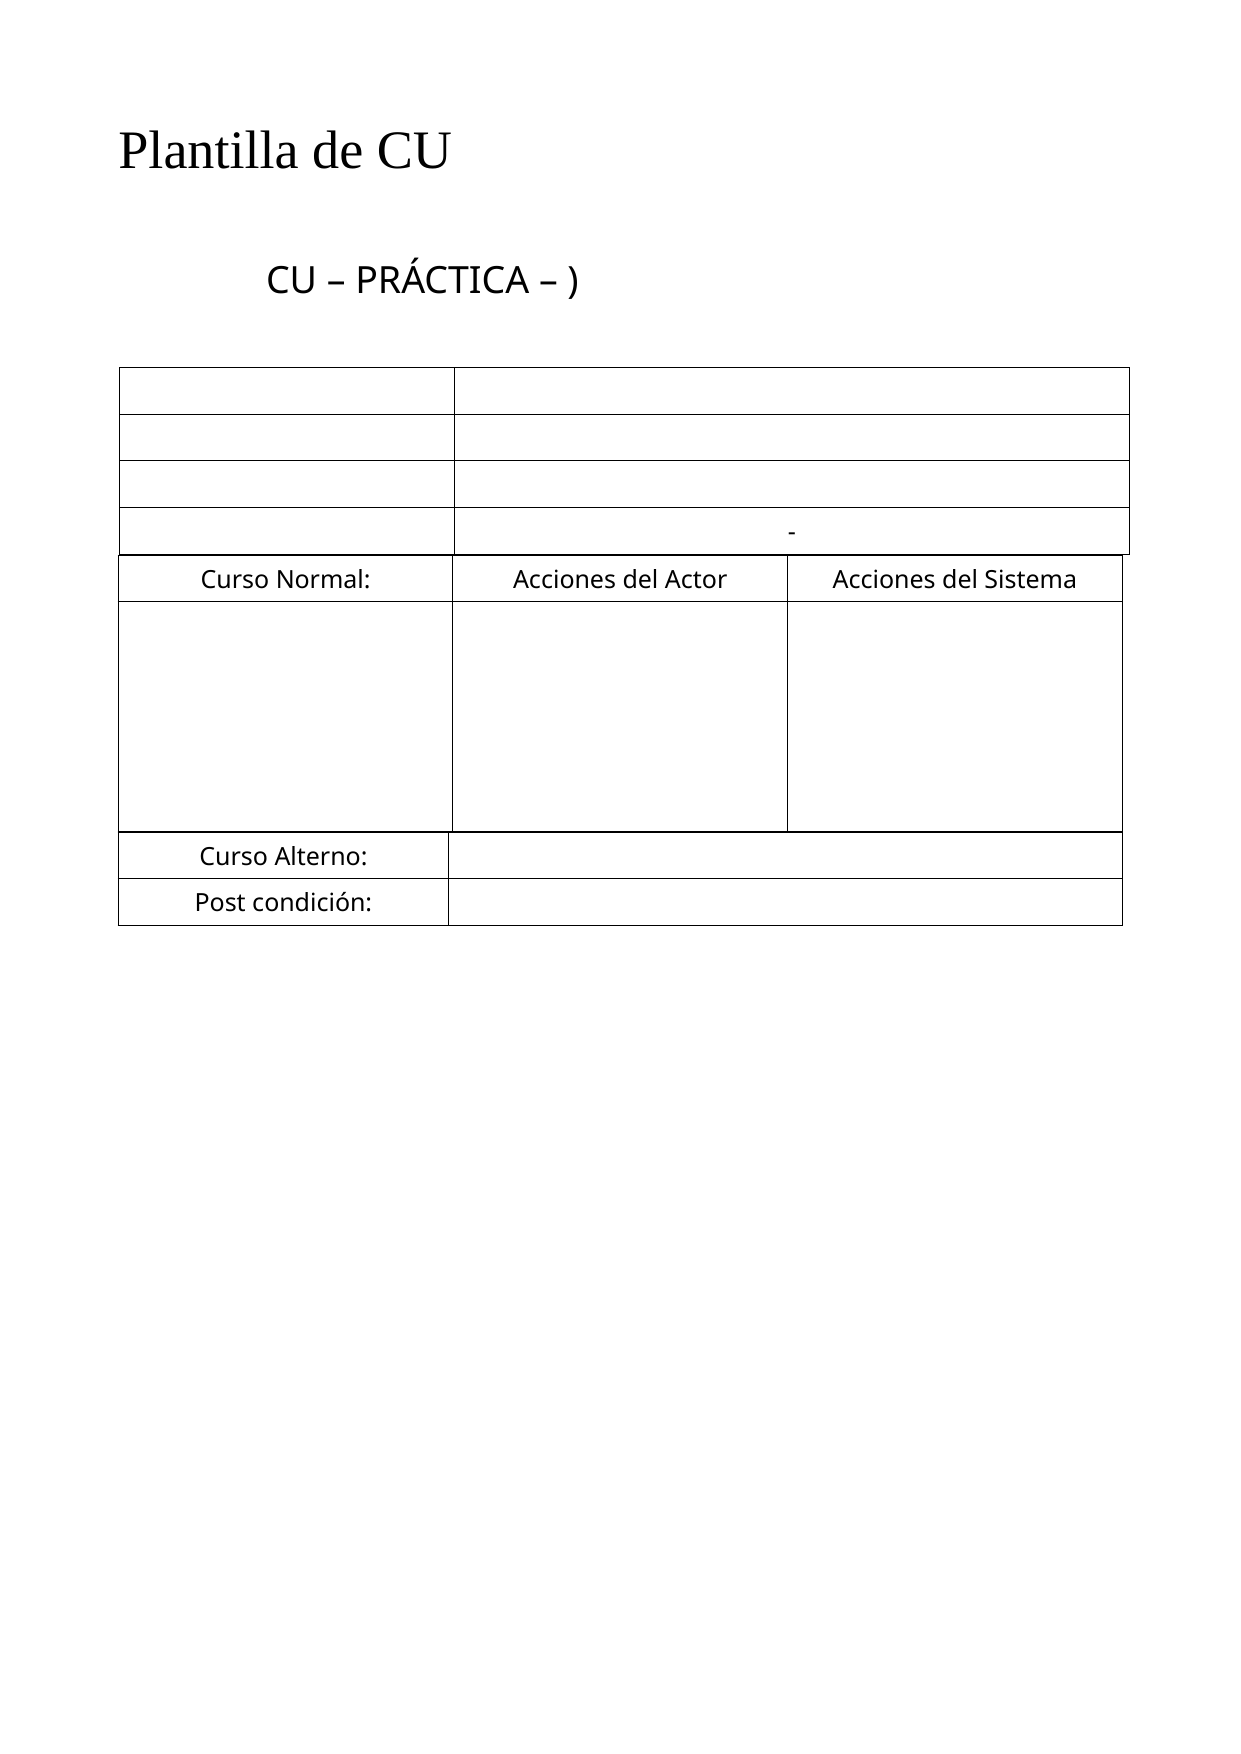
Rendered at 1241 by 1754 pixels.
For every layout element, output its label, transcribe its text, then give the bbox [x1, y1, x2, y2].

table_cell - [455, 508, 1129, 553]
table_header Paso alternativo [449, 833, 1122, 878]
table_cell [455, 461, 1129, 507]
table_cell Paso 2: [788, 602, 1122, 831]
table_cell Descripción: [120, 415, 454, 460]
table_cell [449, 879, 1122, 925]
table_header Curso Normal: [119, 556, 452, 601]
table_header Curso Alterno: [119, 833, 448, 878]
table_cell [119, 602, 452, 831]
table_header Acciones del Sistema [788, 556, 1122, 601]
text CU – PRÁCTICA – ) [118, 243, 1122, 305]
table_header Acciones del Actor [453, 556, 787, 601]
table_cell Este caso de uso describe el evento en [455, 415, 1129, 460]
table_header Nombre: [120, 368, 454, 414]
table_header [455, 368, 1129, 414]
table_cell Post condición: [119, 879, 448, 925]
table_cell Paso 1: [453, 602, 787, 831]
table_cell Actores: [120, 461, 454, 507]
text Plantilla de CU [118, 118, 1122, 180]
table_cell Precondiciones: [120, 508, 454, 553]
